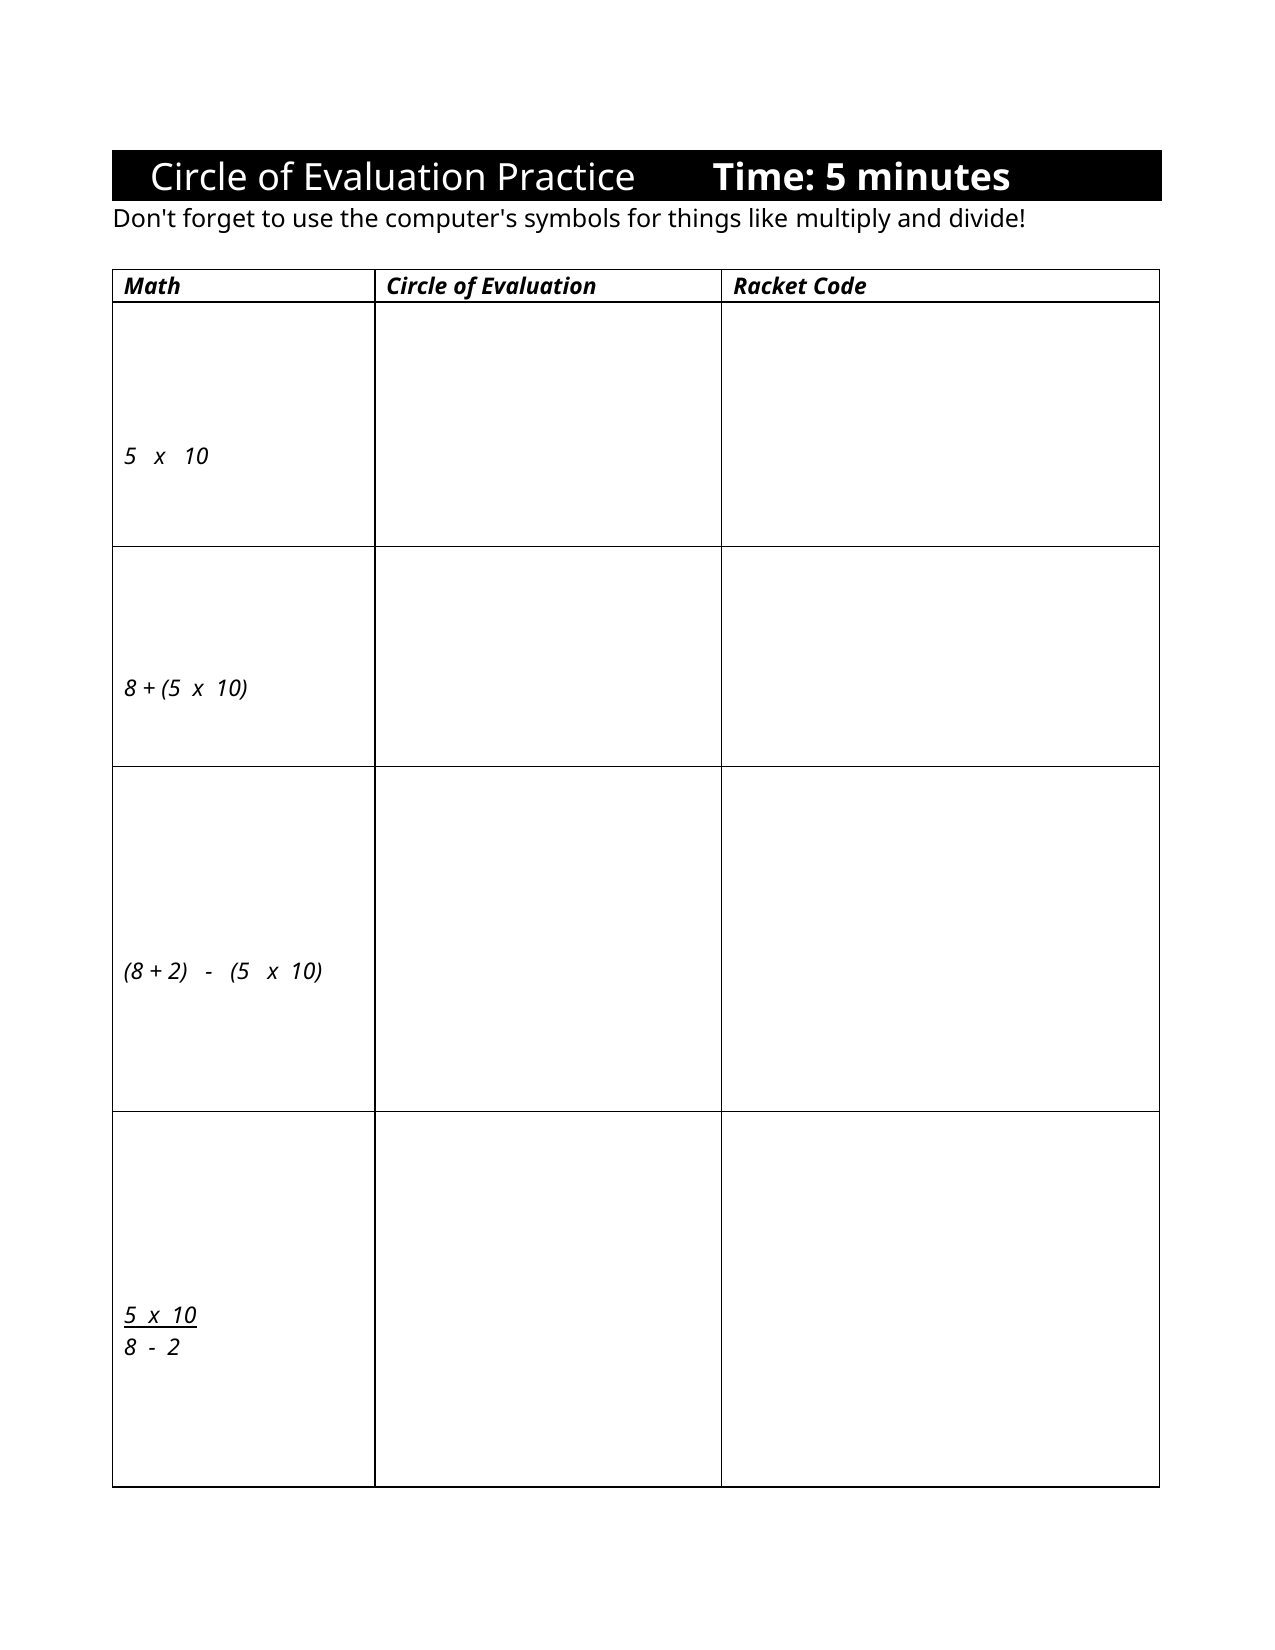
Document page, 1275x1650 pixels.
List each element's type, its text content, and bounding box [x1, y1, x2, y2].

table_cell 5 x 10 [113, 303, 374, 546]
table_cell 5 x 10 8 - 2 [113, 1112, 374, 1486]
table_cell [376, 767, 721, 1111]
table_header Racket Code [722, 270, 1159, 301]
table_header Math [113, 270, 374, 301]
subtitle Circle of Evaluation Practice Time: 5 minutes [112, 150, 1162, 201]
table_cell [376, 547, 721, 766]
table_cell [722, 767, 1159, 1111]
table_cell [722, 547, 1159, 766]
table_cell [722, 1112, 1159, 1486]
table_cell [376, 303, 721, 546]
table_cell 8 + (5 x 10) [113, 547, 374, 766]
table_header Circle of Evaluation [376, 270, 721, 301]
text Don't forget to use the computer's symbols for things like multiply and divide! [112, 201, 1162, 235]
table_cell (8 + 2) - (5 x 10) [113, 767, 374, 1111]
table_cell [722, 303, 1159, 546]
table_cell [376, 1112, 721, 1486]
